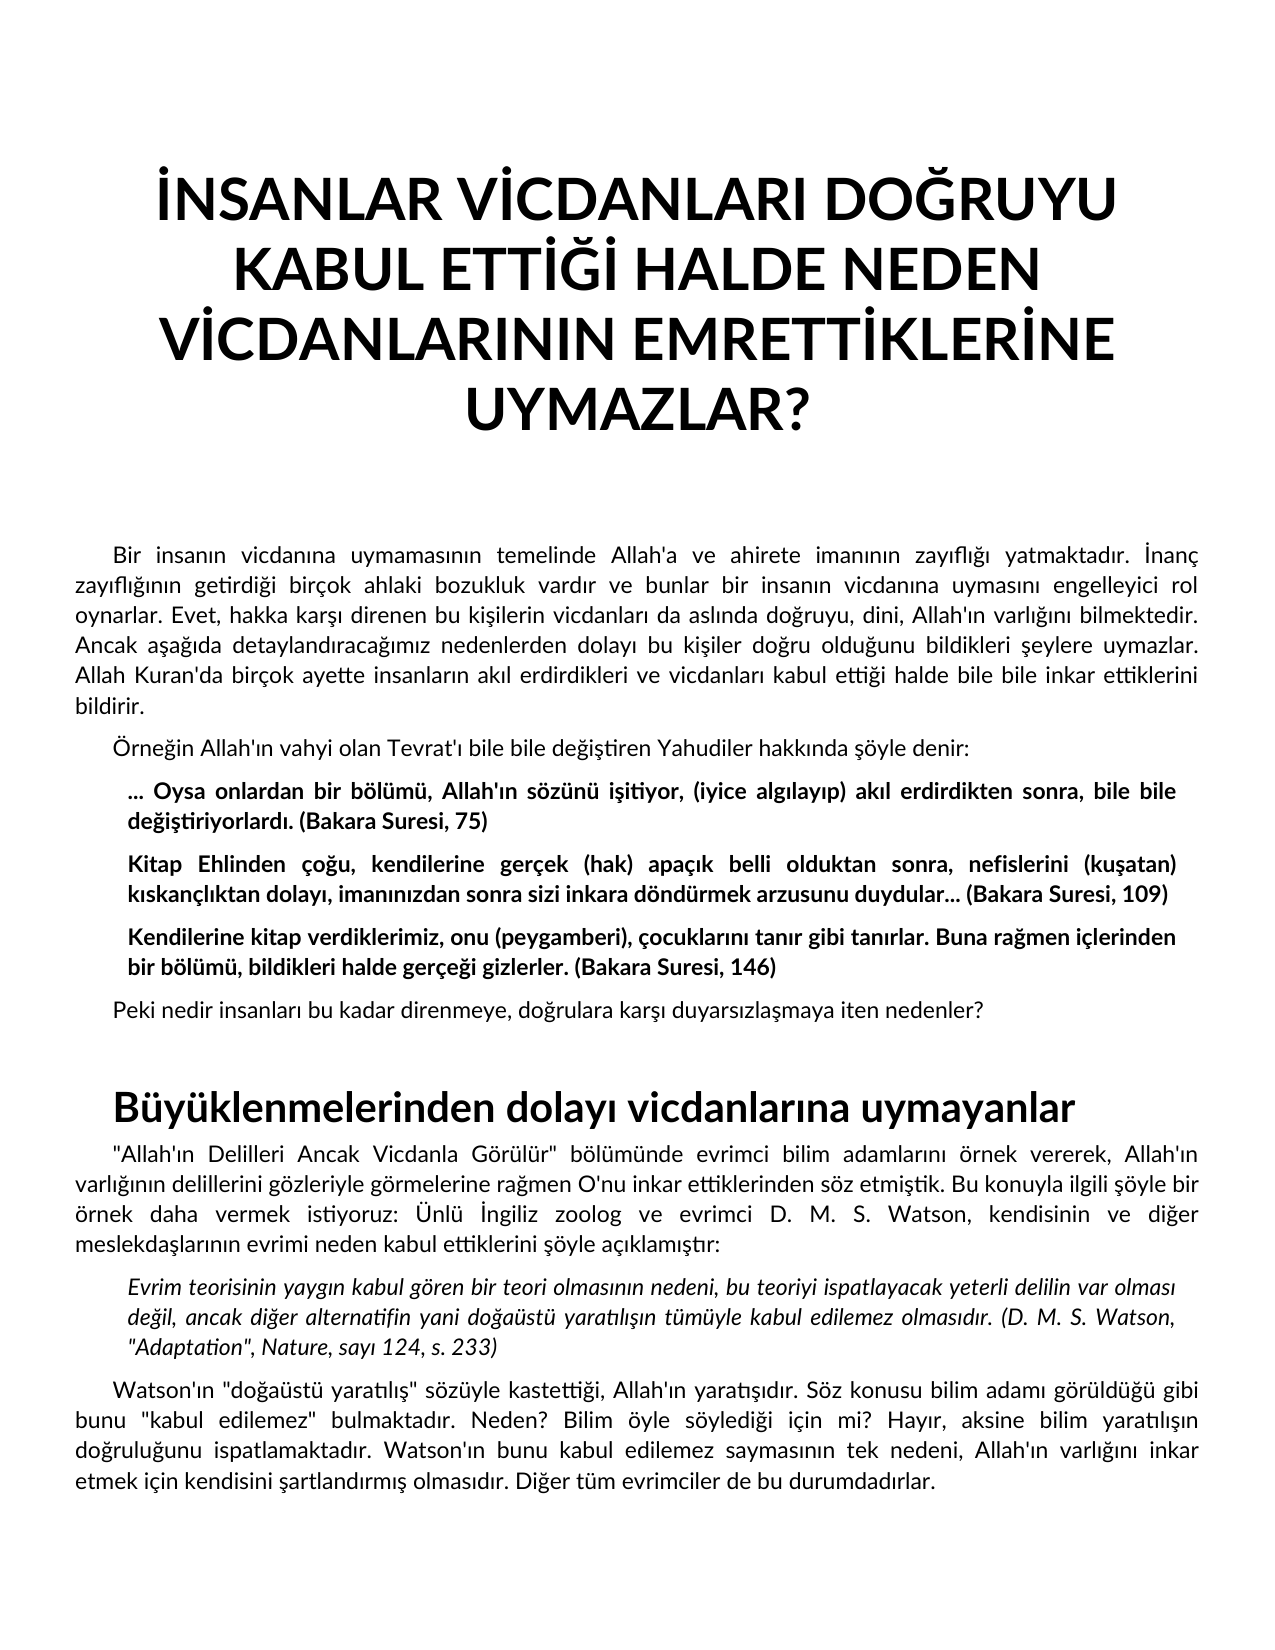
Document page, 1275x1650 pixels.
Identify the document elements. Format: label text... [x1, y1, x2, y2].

text Peki nedir insanları bu kadar direnmeye, doğrulara karşı duyarsızlaşmaya iten nedenler? [75, 996, 1200, 1023]
text ... Oysa onlardan bir bölümü, Allah'ın sözünü işitiyor, (iyice algılayıp) akıl erdirdikten sonra, bile bile değiştiriyorlardı. (Bakara Suresi, 75) [127, 777, 1177, 834]
text Bir insanın vicdanına uymamasının temelinde Allah'a ve ahirete imanının zayıflığı yatmaktadır. İnanç zayıflığının getirdiği birçok ahlaki bozukluk vardır ve bunlar bir insanın vicdanına uymasını engelleyici rol oynarlar. Evet, hakka karşı direnen bu kişilerin vicdanları da aslında doğruyu, dini, Allah'ın varlığını bilmektedir. Ancak aşağıda detaylandıracağımız nedenlerden dolayı bu kişiler doğru olduğunu bildikleri şeylere uymazlar. Allah Kuran'da birçok ayette insanların akıl erdirdikleri ve vicdanları kabul ettiği halde bile bile inkar ettiklerini bildirir. [75, 540, 1200, 719]
subtitle Büyüklenmelerinden dolayı vicdanlarına uymayanlar [112, 1081, 1200, 1131]
text "Allah'ın Delilleri Ancak Vicdanla Görülür" bölümünde evrimci bilim adamlarını örnek vererek, Allah'ın varlığının delillerini gözleriyle görmelerine rağmen O'nu inkar ettiklerinden söz etmiştik. Bu konuyla ilgili şöyle bir örnek daha vermek istiyoruz: Ünlü İngiliz zoolog ve evrimci D. M. S. Watson, kendisinin ve diğer meslekdaşlarının evrimi neden kabul ettiklerini şöyle açıklamıştır: [75, 1139, 1200, 1257]
text Örneğin Allah'ın vahyi olan Tevrat'ı bile bile değiştiren Yahudiler hakkında şöyle denir: [75, 734, 1200, 762]
text Kendilerine kitap verdiklerimiz, onu (peygamberi), çocuklarını tanır gibi tanırlar. Buna rağmen içlerinden bir bölümü, bildikleri halde gerçeği gizlerler. (Bakara Suresi, 146) [127, 923, 1177, 980]
text Kitap Ehlinden çoğu, kendilerine gerçek (hak) apaçık belli olduktan sonra, nefislerini (kuşatan) kıskançlıktan dolayı, imanınızdan sonra sizi inkara döndürmek arzusunu duydular... (Bakara Suresi, 109) [127, 850, 1177, 907]
subtitle İNSANLAR VİCDANLARI DOĞRUYU KABUL ETTİĞİ HALDE NEDEN VİCDANLARININ EMRETTİKLERİNE UYMAZLAR? [75, 162, 1200, 442]
text Evrim teorisinin yaygın kabul gören bir teori olmasının nedeni, bu teoriyi ispatlayacak yeterli delilin var olması değil, ancak diğer alternatifin yani doğaüstü yaratılışın tümüyle kabul edilemez olmasıdır. (D. M. S. Watson, "Adaptation", Nature, sayı 124, s. 233) [127, 1273, 1177, 1361]
text Watson'ın "doğaüstü yaratılış" sözüyle kastettiği, Allah'ın yaratışıdır. Söz konusu bilim adamı görüldüğü gibi bunu "kabul edilemez" bulmaktadır. Neden? Bilim öyle söylediği için mi? Hayır, aksine bilim yaratılışın doğruluğunu ispatlamaktadır. Watson'ın bunu kabul edilemez saymasının tek nedeni, Allah'ın varlığını inkar etmek için kendisini şartlandırmış olmasıdır. Diğer tüm evrimciler de bu durumdadırlar. [75, 1376, 1200, 1494]
